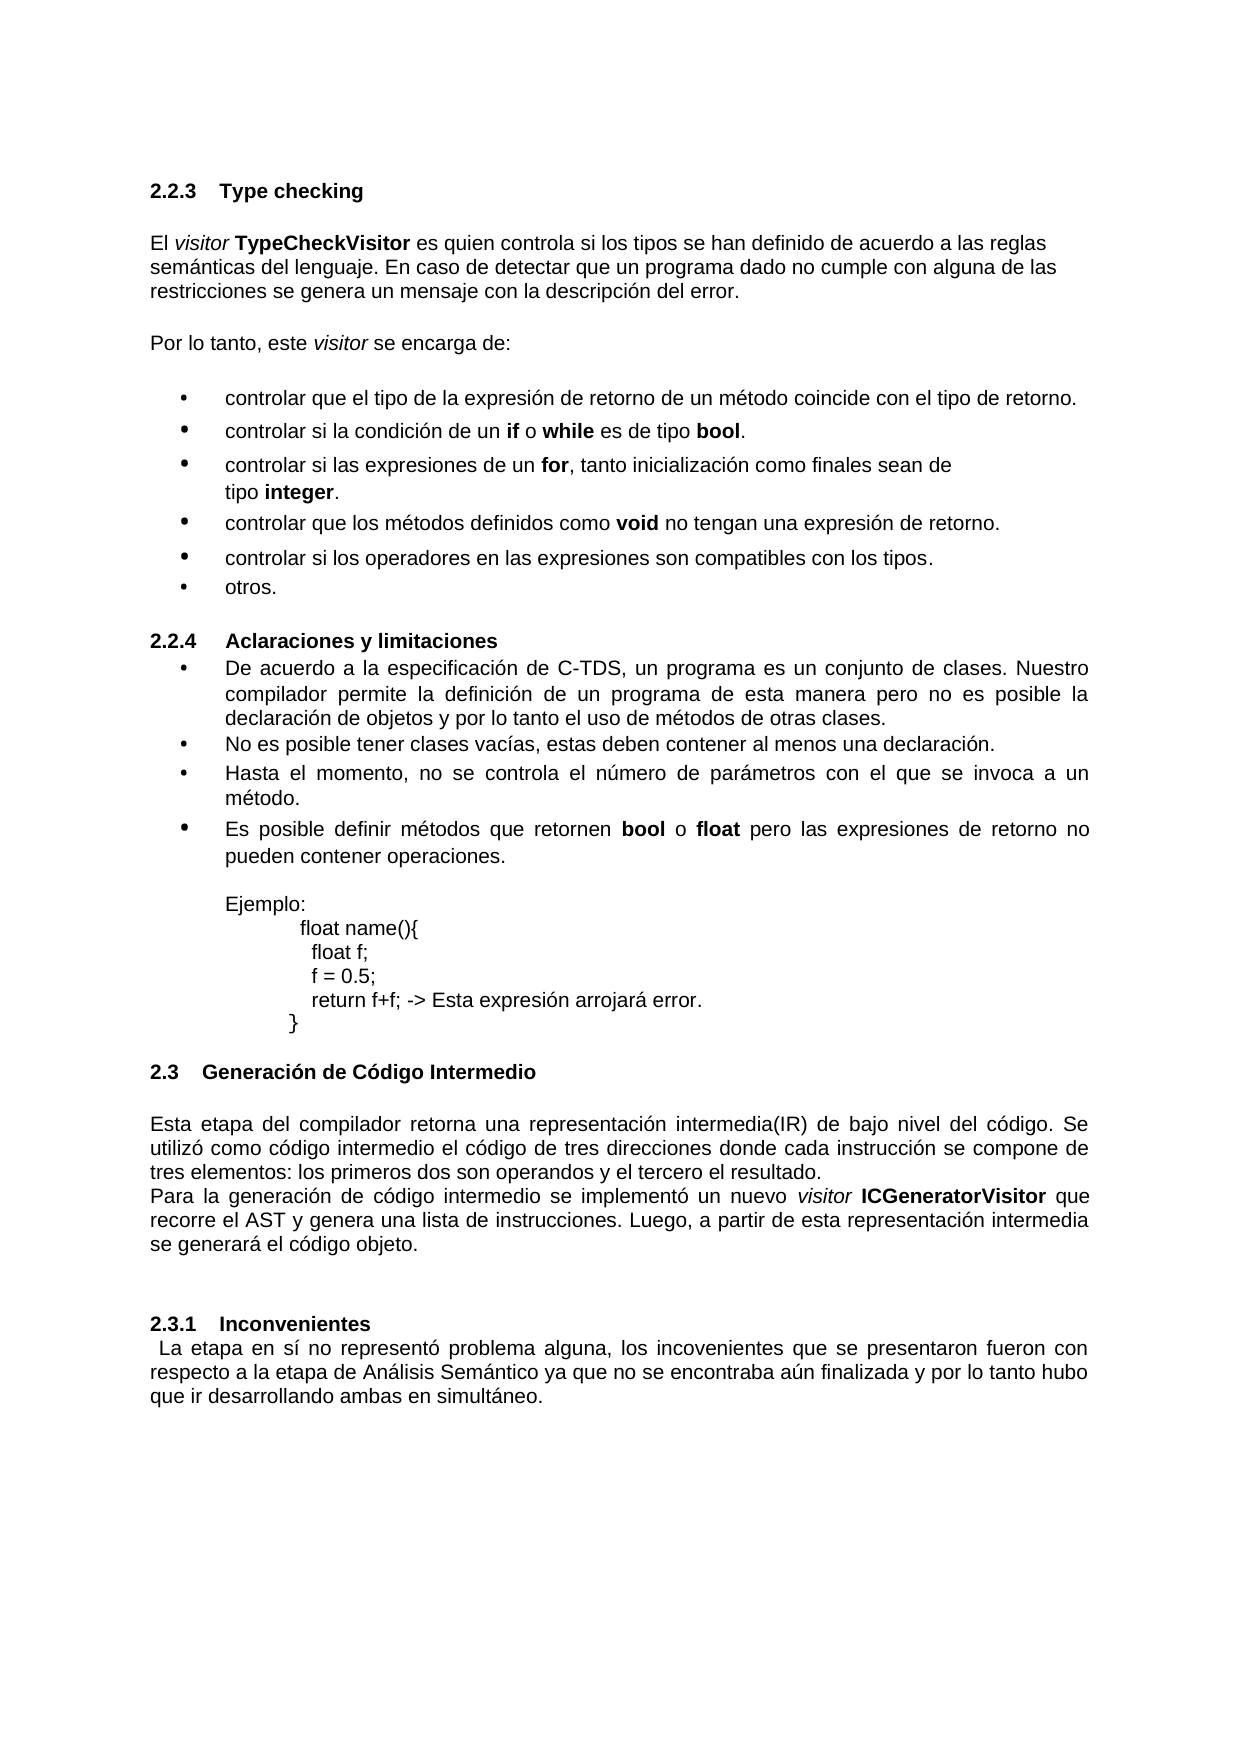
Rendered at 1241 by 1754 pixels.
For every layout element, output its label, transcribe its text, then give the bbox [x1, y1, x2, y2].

list controlar si las expresiones de un for, tanto inicialización como finales sean de [180, 446, 1090, 480]
list controlar que el tipo de la expresión de retorno de un método coincide con el tipo de retorno. [180, 383, 1090, 412]
text La etapa en sí no representó problema alguna, los incovenientes que se presentaron fueron con respecto a la etapa de Análisis Semántico ya que no se encontraba aún finalizada y por lo tanto hubo que ir desarrollando ambas en simultáneo. [150, 1336, 1090, 1408]
text f = 0.5; [150, 964, 1090, 988]
list controlar si los operadores en las expresiones son compatibles con los tipos. [180, 538, 1090, 572]
text El visitor TypeCheckVisitor es quien controla si los tipos se han definido de acuerdo a las reglas semánticas del lenguaje. En caso de detectar que un programa dado no cumple con alguna de las restricciones se genera un mensaje con la descripción del error. [150, 231, 1090, 303]
text 2.3 Generación de Código Intermedio [150, 1059, 1090, 1083]
text 2.2.3 Type checking [150, 179, 1090, 203]
list Es posible definir métodos que retornen bool o float pero las expresiones de retorno no pueden contener operaciones. [180, 810, 1090, 868]
list No es posible tener clases vacías, estas deben contener al menos una declaración. [180, 729, 1090, 758]
text tipo integer. [150, 480, 1090, 504]
list otros. [180, 572, 1090, 601]
list Hasta el momento, no se controla el número de parámetros con el que se invoca a un método. [180, 758, 1090, 810]
list De acuerdo a la especificación de C-TDS, un programa es un conjunto de clases. Nuestro compilador permite la definición de un programa de esta manera pero no es posible la declaración de objetos y por lo tanto el uso de métodos de otras clases. [180, 653, 1090, 729]
text float name(){ [150, 916, 1090, 940]
text Para la generación de código intermedio se implementó un nuevo visitor ICGeneratorVisitor que recorre el AST y genera una lista de instrucciones. Luego, a partir de esta representación intermedia se generará el código objeto. [150, 1184, 1090, 1256]
text Por lo tanto, este visitor se encarga de: [150, 331, 1090, 355]
text Esta etapa del compilador retorna una representación intermedia(IR) de bajo nivel del código. Se utilizó como código intermedio el código de tres direcciones donde cada instrucción se compone de tres elementos: los primeros dos son operandos y el tercero el resultado. [150, 1112, 1090, 1184]
list controlar si la condición de un if o while es de tipo bool. [180, 412, 1090, 446]
list controlar que los métodos definidos como void no tengan una expresión de retorno. [180, 504, 1090, 538]
text return f+f; -> Esta expresión arrojará error. [150, 988, 1090, 1012]
text float f; [150, 940, 1090, 964]
text 2.2.4 Aclaraciones y limitaciones [150, 629, 1090, 653]
text Ejemplo: [150, 892, 1090, 916]
text } [150, 1012, 1090, 1036]
text 2.3.1 Inconvenientes [150, 1312, 1090, 1336]
